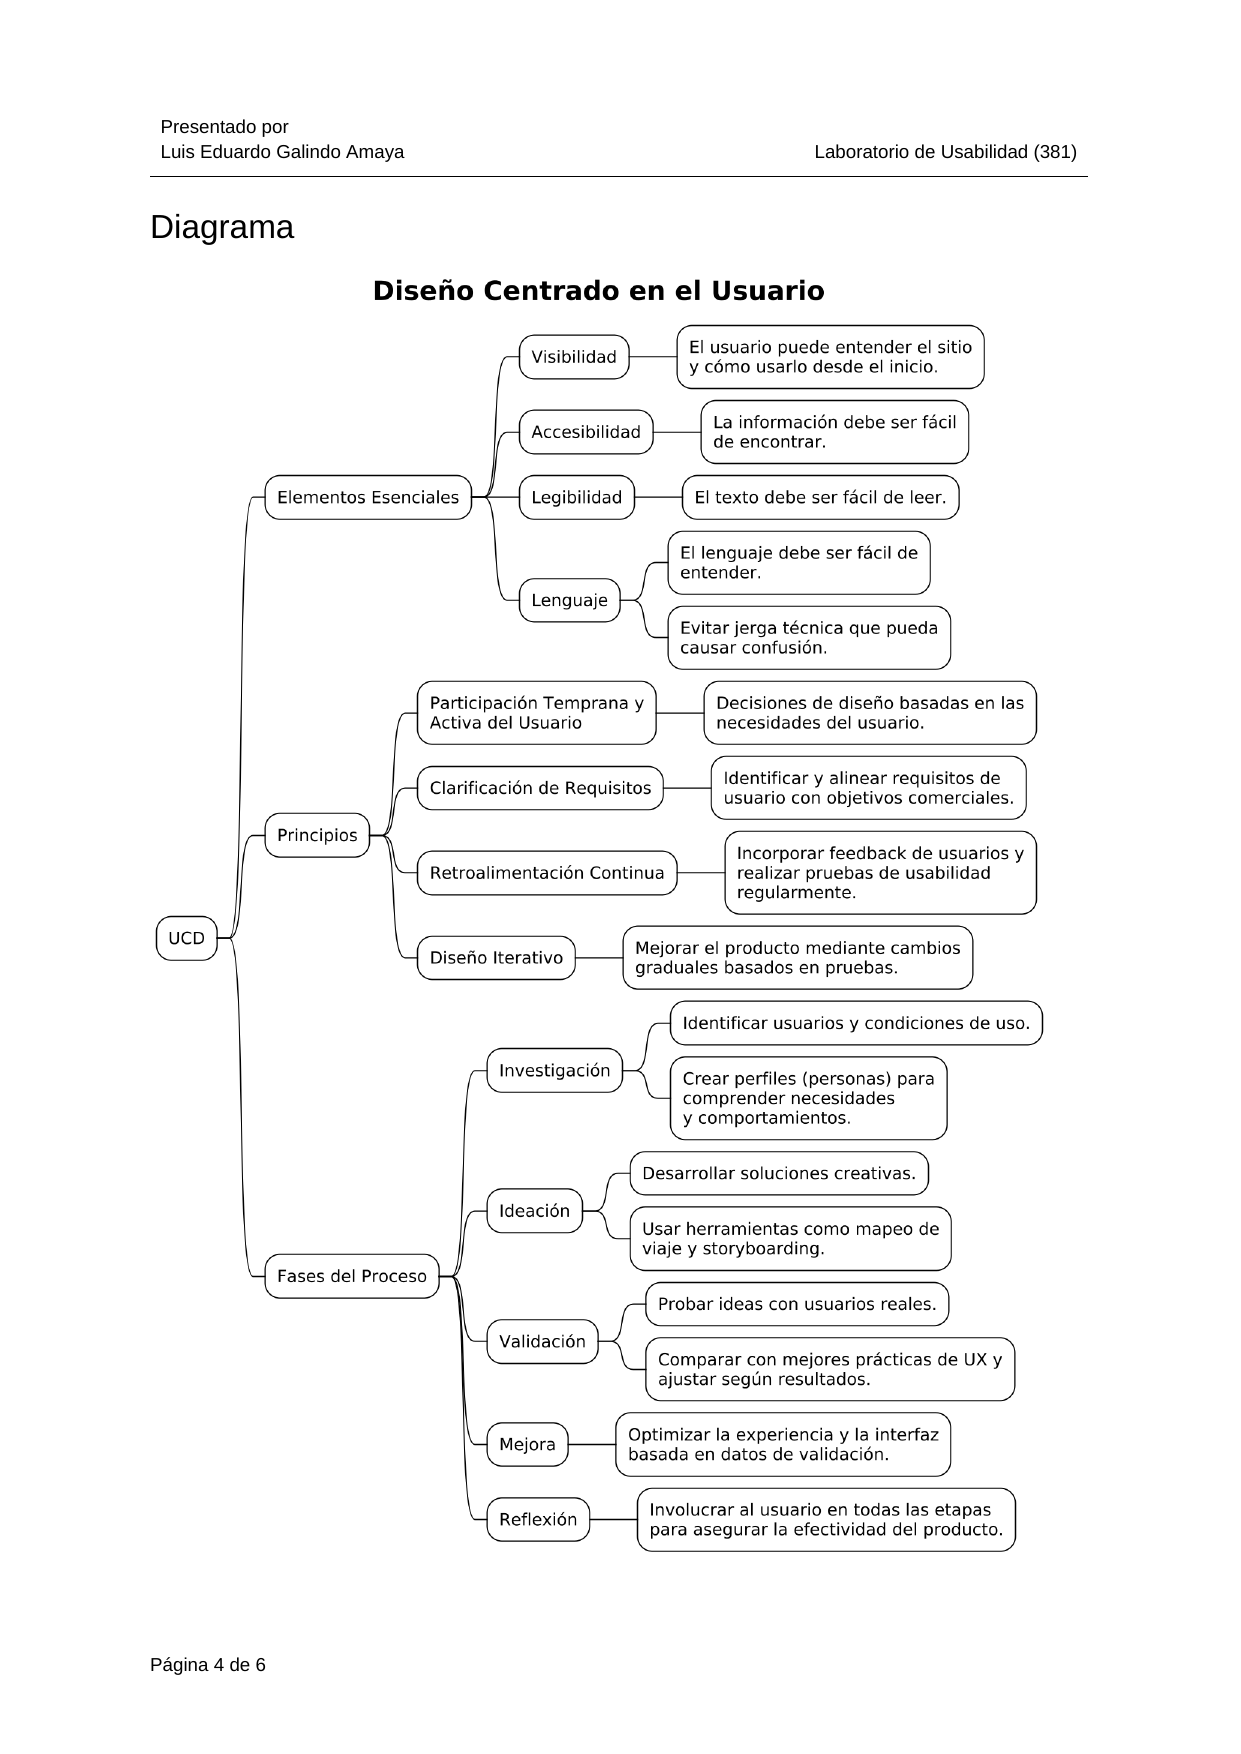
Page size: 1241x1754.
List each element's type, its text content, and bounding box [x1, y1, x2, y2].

subtitle Diagrama [150, 207, 1090, 245]
picture [150, 257, 1049, 1564]
